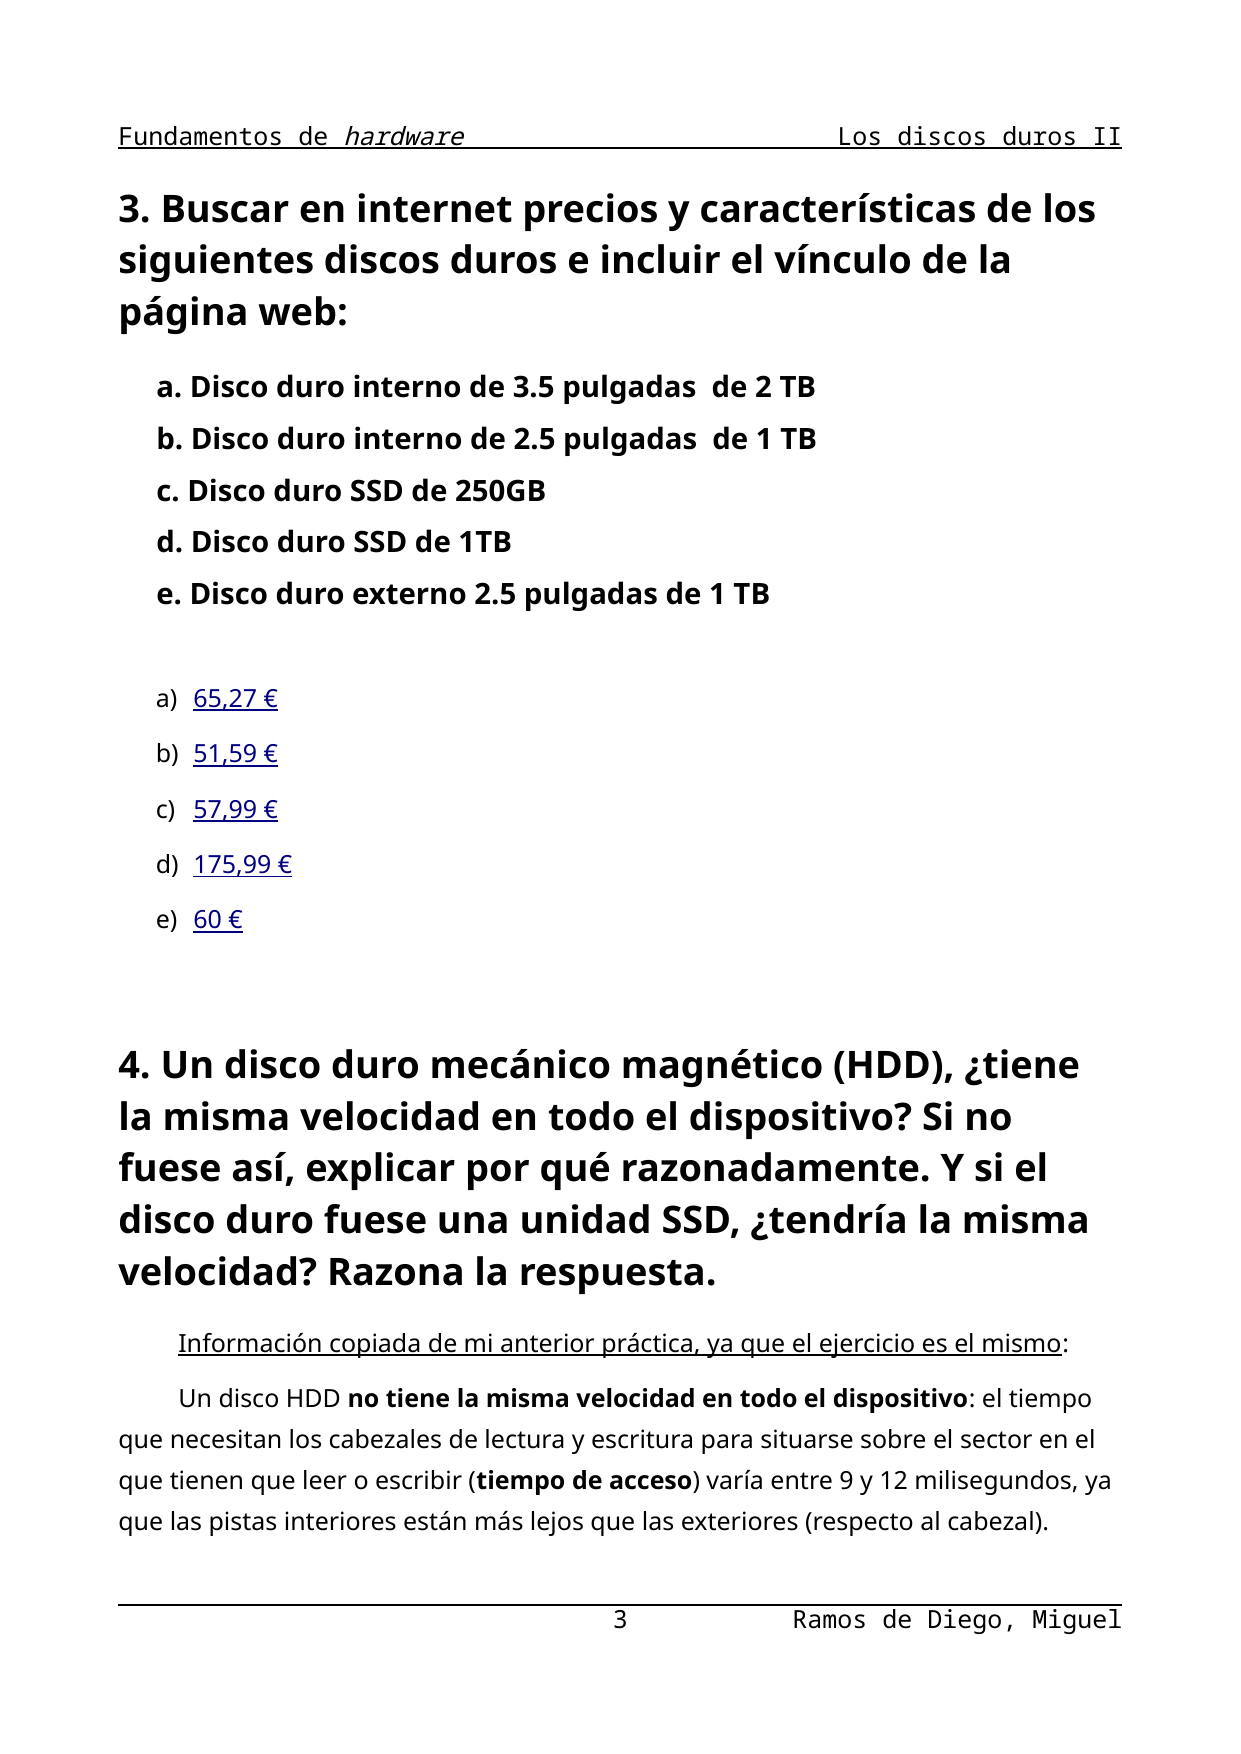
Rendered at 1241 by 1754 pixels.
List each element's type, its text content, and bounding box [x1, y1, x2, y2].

subtitle 3. Buscar en internet precios y características de los siguientes discos duros e incluir el vínculo de la página web: [118, 182, 1122, 337]
list 57,99 € [156, 791, 1122, 825]
list 60 € [156, 902, 1122, 936]
subtitle b. Disco duro interno de 2.5 pulgadas de 1 TB [156, 418, 1122, 458]
subtitle 4. Un disco duro mecánico magnético (HDD), ¿tiene la misma velocidad en todo el dispositivo? Si no fuese así, explicar por qué razonadamente. Y si el disco duro fuese una unidad SSD, ¿tendría la misma velocidad? Razona la respuesta. [118, 1038, 1122, 1296]
list 65,27 € [156, 680, 1122, 714]
list 51,59 € [156, 736, 1122, 770]
subtitle d. Disco duro SSD de 1TB [156, 521, 1122, 561]
subtitle c. Disco duro SSD de 250GB [156, 470, 1122, 510]
list 175,99 € [156, 847, 1122, 881]
subtitle e. Disco duro externo 2.5 pulgadas de 1 TB [156, 573, 1122, 613]
text Información copiada de mi anterior práctica, ya que el ejercicio es el mismo: [118, 1326, 1122, 1359]
subtitle a. Disco duro interno de 3.5 pulgadas de 2 TB [156, 366, 1122, 406]
text Un disco HDD no tiene la misma velocidad en todo el dispositivo: el tiempo que necesitan los cabezales de lectura y escritura para situarse sobre el sector en el que tienen que leer o escribir (tiempo de acceso) varía entre 9 y 12 milisegundos, ya que las pistas interiores están más lejos que las exteriores (respecto al cabezal). [118, 1381, 1122, 1537]
